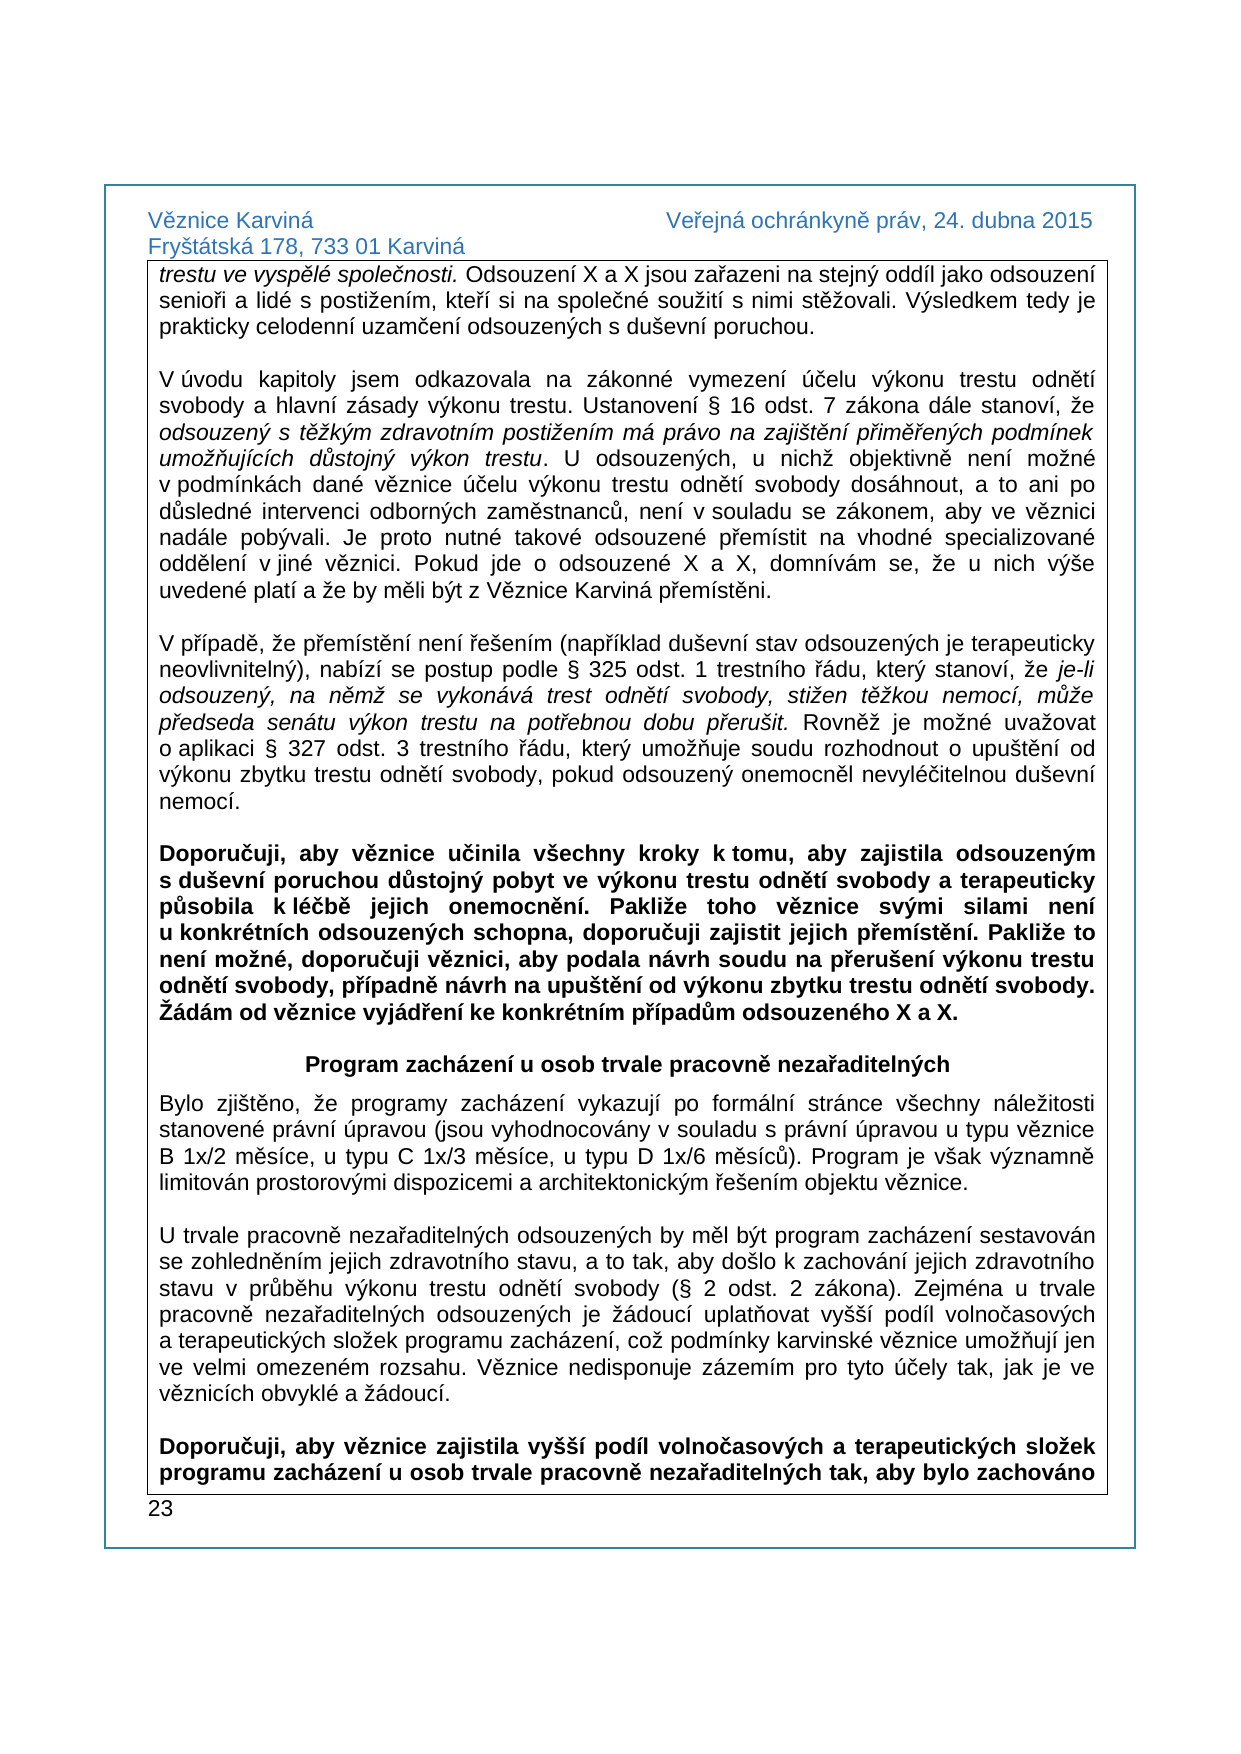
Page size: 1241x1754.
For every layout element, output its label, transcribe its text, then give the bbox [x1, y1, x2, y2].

table_cell trestu ve vyspělé společnosti. Odsouzení X a X jsou zařazeni na stejný oddíl jako odsouzení senioři a lidé s postižením, kteří si na společné soužití s nimi stěžovali. Výsledkem tedy je prakticky celodenní uzamčení odsouzených s duševní poruchou. V úvodu kapitoly jsem odkazovala na zákonné vymezení účelu výkonu trestu odnětí svobody a hlavní zásady výkonu trestu. Ustanovení § 16 odst. 7 zákona dále stanoví, že odsouzený s těžkým zdravotním postižením má právo na zajištění přiměřených podmínek umožňujících důstojný výkon trestu. U odsouzených, u nichž objektivně není možné v podmínkách dané věznice účelu výkonu trestu odnětí svobody dosáhnout, a to ani po důsledné intervenci odborných zaměstnanců, není v souladu se zákonem, aby ve věznici nadále pobývali. Je proto nutné takové odsouzené přemístit na vhodné specializované oddělení v jiné věznici. Pokud jde o odsouzené X a X, domnívám se, že u nich výše uvedené platí a že by měli být z Věznice Karviná přemístěni. V případě, že přemístění není řešením (například duševní stav odsouzených je terapeuticky neovlivnitelný), nabízí se postup podle § 325 odst. 1 trestního řádu, který stanoví, že je-li odsouzený, na němž se vykonává trest odnětí svobody, stižen těžkou nemocí, může předseda senátu výkon trestu na potřebnou dobu přerušit. Rovněž je možné uvažovat o aplikaci § 327 odst. 3 trestního řádu, který umožňuje soudu rozhodnout o upuštění od výkonu zbytku trestu odnětí svobody, pokud odsouzený onemocněl nevyléčitelnou duševní nemocí. Doporučuji, aby věznice učinila všechny kroky k tomu, aby zajistila odsouzeným s duševní poruchou důstojný pobyt ve výkonu trestu odnětí svobody a terapeuticky působila k léčbě jejich onemocnění. Pakliže toho věznice svými silami není u konkrétních odsouzených schopna, doporučuji zajistit jejich přemístění. Pakliže to není možné, doporučuji věznici, aby podala návrh soudu na přerušení výkonu trestu odnětí svobody, případně návrh na upuštění od výkonu zbytku trestu odnětí svobody. Žádám od věznice vyjádření ke konkrétním případům odsouzeného X a X. Program zacházení u osob trvale pracovně nezařaditelných Bylo zjištěno, že programy zacházení vykazují po formální stránce všechny náležitosti stanovené právní úpravou (jsou vyhodnocovány v souladu s právní úpravou u typu věznice B 1x/2 měsíce, u typu C 1x/3 měsíce, u typu D 1x/6 měsíců). Program je však významně limitován prostorovými dispozicemi a architektonickým řešením objektu věznice. U trvale pracovně nezařaditelných odsouzených by měl být program zacházení sestavován se zohledněním jejich zdravotního stavu, a to tak, aby došlo k zachování jejich zdravotního stavu v průběhu výkonu trestu odnětí svobody (§ 2 odst. 2 zákona). Zejména u trvale pracovně nezařaditelných odsouzených je žádoucí uplatňovat vyšší podíl volnočasových a terapeutických složek programu zacházení, což podmínky karvinské věznice umožňují jen ve velmi omezeném rozsahu. Věznice nedisponuje zázemím pro tyto účely tak, jak je ve věznicích obvyklé a žádoucí. Doporučuji, aby věznice zajistila vyšší podíl volnočasových a terapeutických složek programu zacházení u osob trvale pracovně nezařaditelných tak, aby bylo zachováno [148, 261, 1107, 1493]
